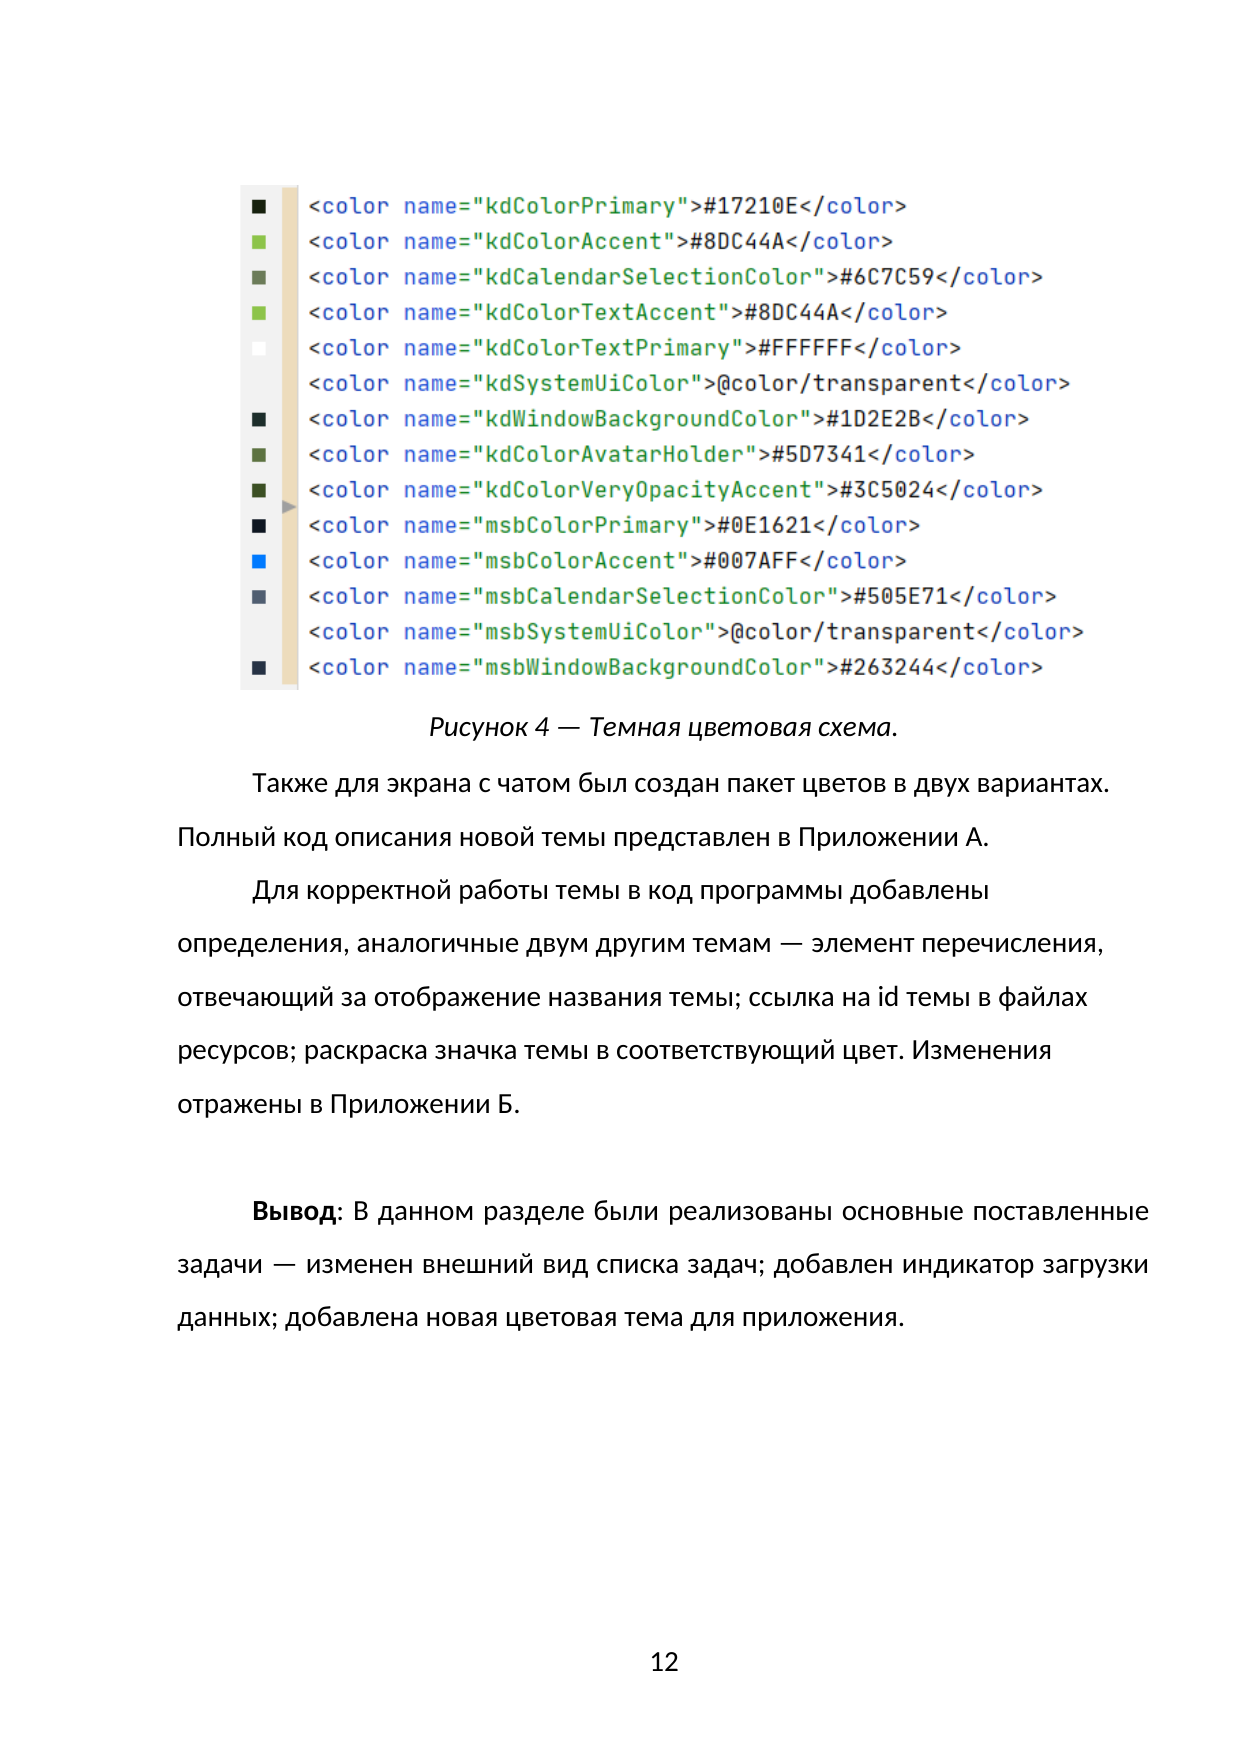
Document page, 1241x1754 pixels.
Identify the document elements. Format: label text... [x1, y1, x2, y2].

text Вывод: В данном разделе были реализованы основные поставленные задачи — изменен внешний вид списка задач; добавлен индикатор загрузки данных; добавлена новая цветовая тема для приложения. [177, 1192, 1151, 1334]
text Рисунок 4 — Темная цветовая схема. [177, 708, 1151, 743]
picture [240, 185, 1088, 690]
text Для корректной работы темы в код программы добавлены определения, аналогичные двум другим темам — элемент перечисления, отвечающий за отображение названия темы; ссылка на id темы в файлах ресурсов; раскраска значка темы в соответствующий цвет. Изменения отражены в Приложении Б. [177, 871, 1151, 1120]
text Также для экрана с чатом был создан пакет цветов в двух вариантах. Полный код описания новой темы представлен в Приложении А. [177, 764, 1151, 853]
